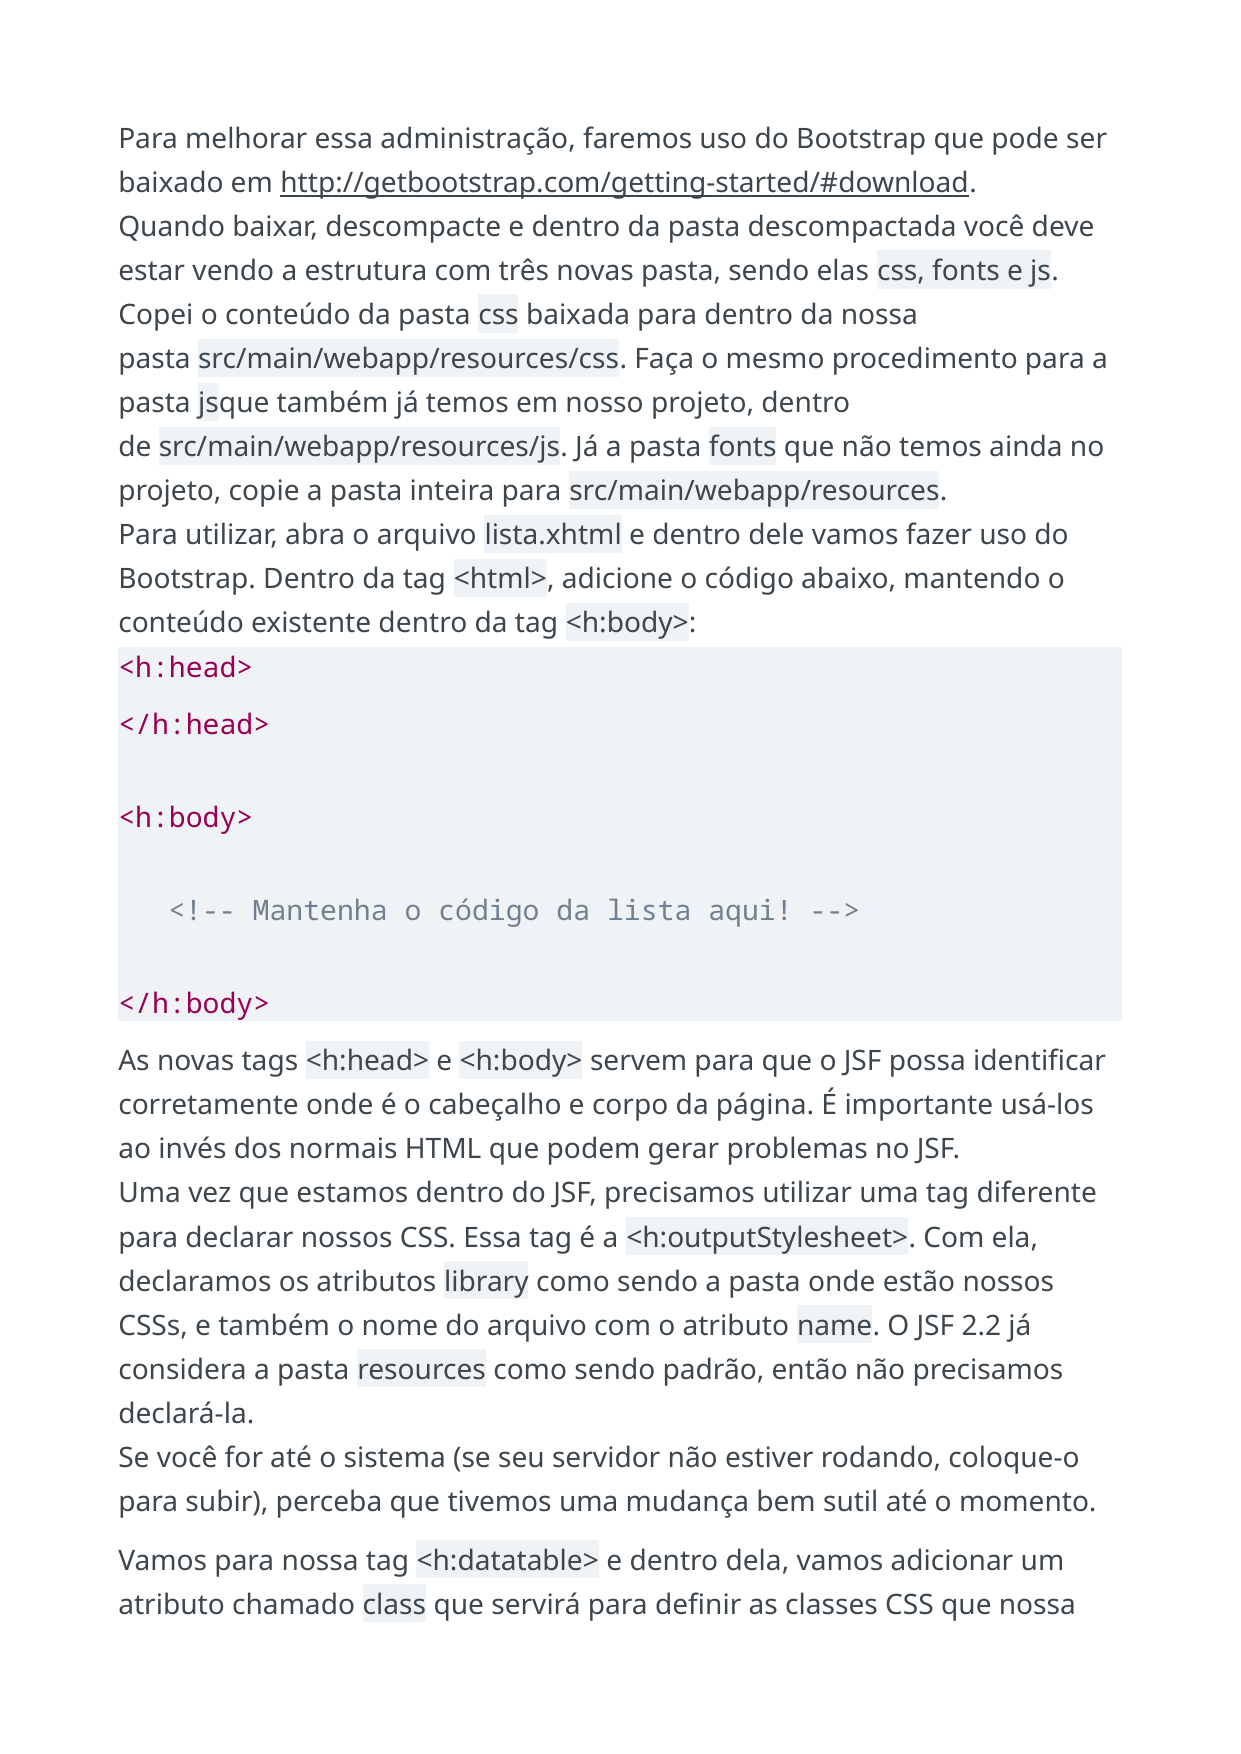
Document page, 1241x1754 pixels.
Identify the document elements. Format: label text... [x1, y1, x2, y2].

text <h:head> [118, 647, 1122, 685]
text Vamos para nossa tag <h:datatable> e dentro dela, vamos adicionar um atributo chamado class que servirá para definir as classes CSS que nossa [118, 1540, 1122, 1622]
text Se você for até o sistema (se seu servidor não estiver rodando, coloque-o para subir), perceba que tivemos uma mudança bem sutil até o momento. [118, 1437, 1122, 1519]
text Para melhorar essa administração, faremos uso do Bootstrap que pode ser baixado em http://getbootstrap.com/getting-started/#download. [118, 118, 1122, 201]
text Quando baixar, descompacte e dentro da pasta descompactada você deve estar vendo a estrutura com três novas pasta, sendo elas css, fonts e js. Copei o conteúdo da pasta css baixada para dentro da nossa pasta src/main/webapp/resources/css. Faça o mesmo procedimento para a pasta jsque também já temos em nosso projeto, dentro de src/main/webapp/resources/js. Já a pasta fonts que não temos ainda no projeto, copie a pasta inteira para src/main/webapp/resources. [118, 206, 1122, 509]
text <h:body> [118, 797, 1122, 836]
text Para utilizar, abra o arquivo lista.xhtml e dentro dele vamos fazer uso do Bootstrap. Dentro da tag <html>, adicione o código abaixo, mantendo o conteúdo existente dentro da tag <h:body>: [118, 515, 1122, 641]
text </h:head> [118, 704, 1122, 743]
text </h:body> [118, 983, 1122, 1021]
text As novas tags <h:head> e <h:body> servem para que o JSF possa identificar corretamente onde é o cabeçalho e corpo da página. É importante usá-los ao invés dos normais HTML que podem gerar problemas no JSF. [118, 1041, 1122, 1167]
text <!-- Mantenha o código da lista aqui! --> [118, 890, 1122, 928]
text Uma vez que estamos dentro do JSF, precisamos utilizar uma tag diferente para declarar nossos CSS. Essa tag é a <h:outputStylesheet>. Com ela, declaramos os atributos library como sendo a pasta onde estão nossos CSSs, e também o nome do arquivo com o atributo name. O JSF 2.2 já considera a pasta resources como sendo padrão, então não precisamos declará-la. [118, 1173, 1122, 1431]
